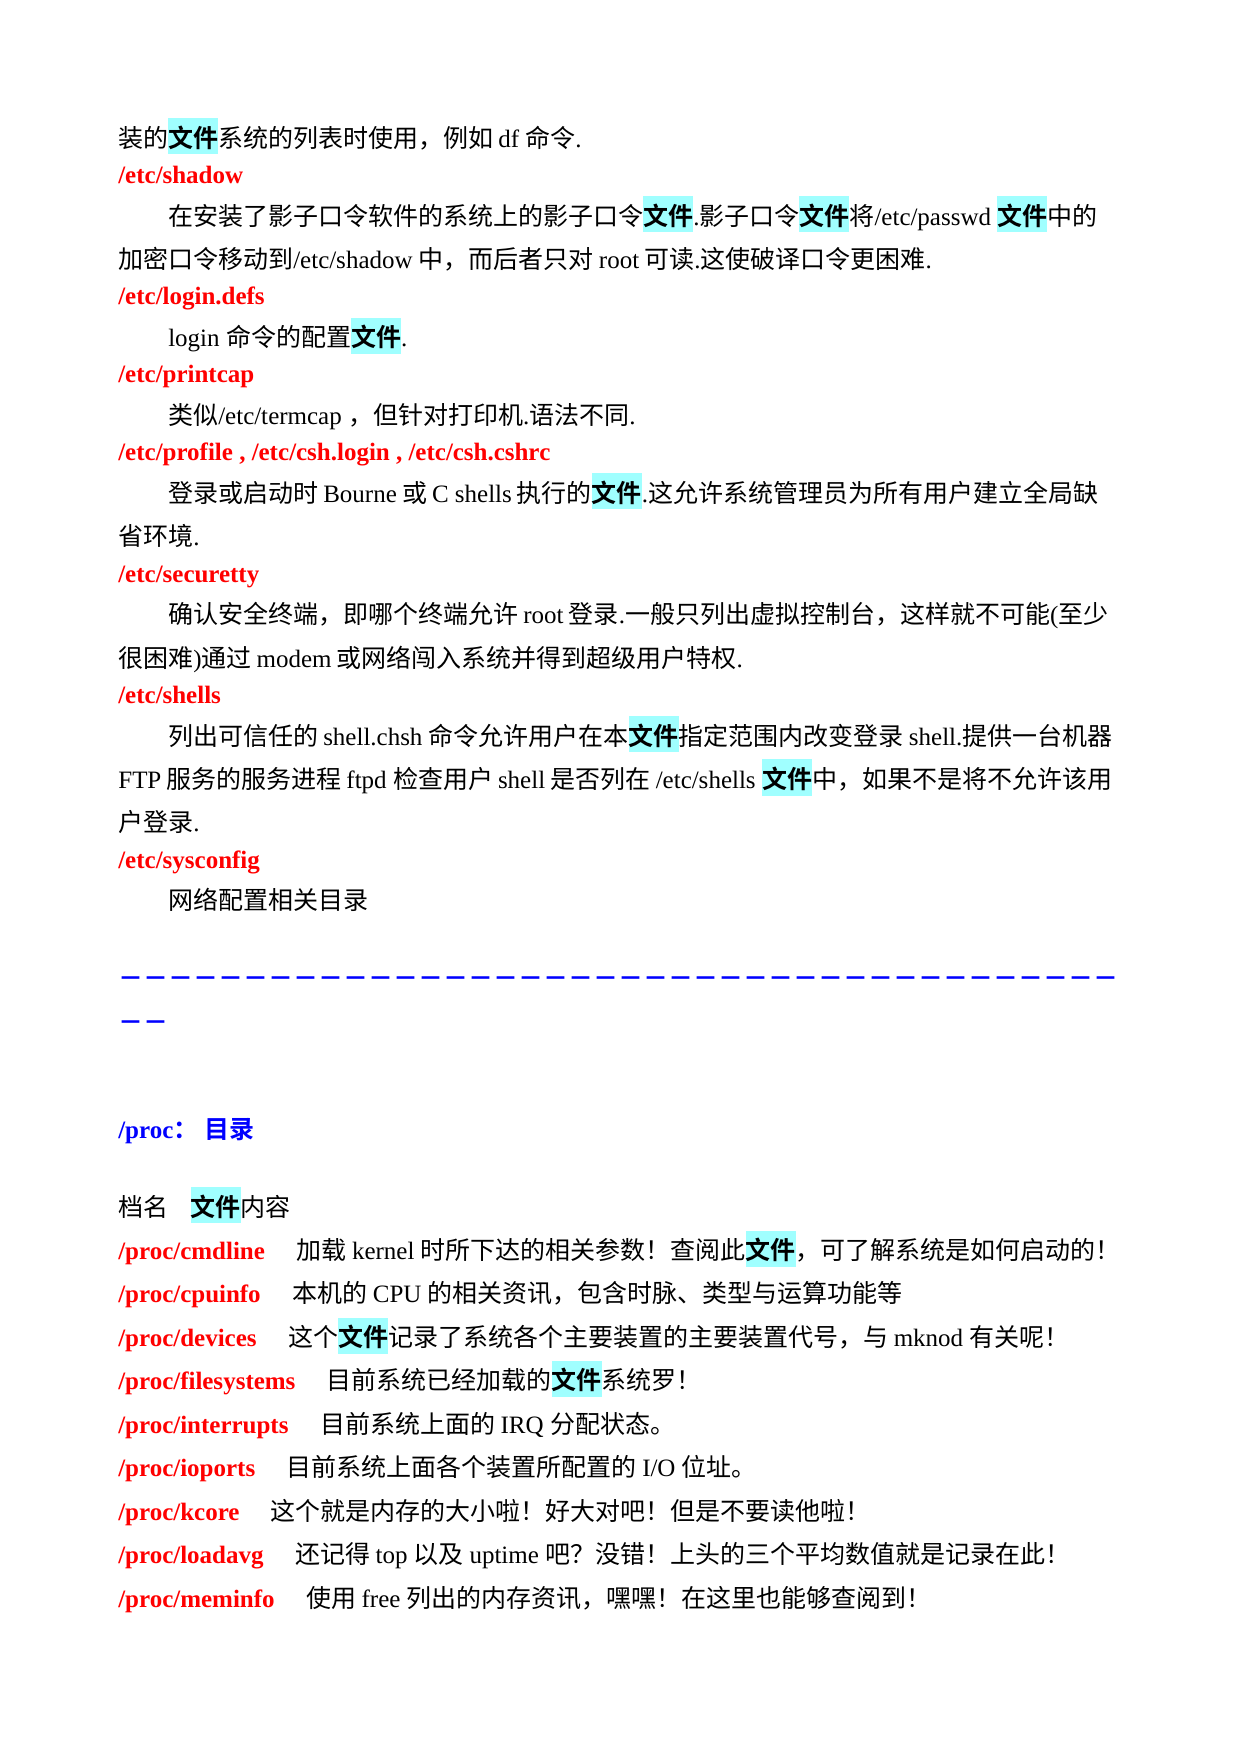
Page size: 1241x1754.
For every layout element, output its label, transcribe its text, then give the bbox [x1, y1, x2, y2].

text /： 根目录，一般根目录下只存放目录，不要存放文件，/etc、/bin、/dev、/lib、/sbin应该和根目录放置在一个分区中 /bin:/usr/bin: 可执行二进制文件的目录，如常用的命令ls、tar、mv、cat等。 /boot： 放置linux系统启动时用到的一些文件。/boot/vmlinuz为linux的内核文件，以及/boot/gurb。建议单独分区，分区大小100M即可 /dev： 存放linux系统下的设备文件，访问该目录下某个文件，相当于访问某个设备，常用的是挂载光驱mount /dev/cdrom /mnt。 /etc： 系统配置文件存放的目录，不建议在此目录下存放可执行文件，重要的配置文件有/etc/inittab、/etc/fstab、/etc/init.d、/etc/X11、/etc/sysconfig、/etc/xinetd.d修改配置文件之前记得备份。注：/etc/X11存放与x windows有关的设置。 /home： 系统默认的用户家目录，新增用户账号时，用户的家目录都存放在此目录下，~表示当前用户的家目录，~test表示用户test的家目录。建议单独分区，并设置较大的磁盘空间，方便用户存放数据 /lib:/usr/lib:/usr/local/lib： 系统使用的函数库的目录，程序在执行过程中，需要调用一些额外的参数时需要函数库的协助，比较重要的目录为/lib/modules。 /lost+fount： 系统异常产生错误时，会将一些遗失的片段放置于此目录下，通常这个目录会自动出现在装置目录下。如加载硬盘于/disk 中，此目录下就会自动产生目录/disk/lost+found /mnt:/media： 光盘默认挂载点，通常光盘挂载于/mnt/cdrom下，也不一定，可以选择任意位置进行挂载。 /opt： 给主机额外安装软件所摆放的目录。如：FC4使用的Fedora 社群开发软件，如果想要自行安装新的KDE 桌面软件，可以将该软件安装在该目录下。以前的 Linux 系统中，习惯放置在 /usr/local 目录下 /proc： 此目录的数据都在内存中，如系统核心，外部设备，网络状态，由于数据都存放于内存中，所以不占用磁盘空间，比较重要的目录有/proc/cpuinfo、/proc/interrupts、/proc/dma、/proc/ioports、/proc/net/*等 /root： 系统管理员root的家目录，系统第一个启动的分区为/，所以最好将/root和/放置在一个分区下。 /sbin:/usr/sbin:/usr/local/sbin： 放置系统管理员使用的可执行命令，如fdisk、shutdown、mount等。与/bin不同的是，这几个目录是给系统管理员root使用的命令，一般用户只能"查看"而不能设置和使用。 /tmp： 一般用户或正在执行的程序临时存放文件的目录,任何人都可以访问,重要数据不可放置在此目录下 /srv： 服务启动之后需要访问的数据目录，如www服务需要访问的网页数据存放在/srv/www内 /usr： 应用程序存放目录，/usr/bin 存放应用程序， /usr/share 存放共享数据，/usr/lib 存放不能直接运行的，却是许多程序运行所必需的一些函数库文件。/usr/local:存放软件升级包。/usr/share/doc: 系统说明文件存放目录。/usr/share/man: 程序说明文件存放目录，使用 man ls时会查询/usr/share/man/man1/ls.1.gz的内容建议单独分区，设置较大的磁盘空间 /var： 放置系统执行过程中经常变化的文件，如随时更改的日志文件 /var/log，/var/log/message： 所有的登录文件存放目录，/var/spool/mail： 邮件存放的目录， /var/run: 程序或服务启动 后，其PID存放在该目录下。建议单独分区，设置较大的磁盘空间 －－－－－－－－－－－－－－－－－－－－－－－－－－－－－－－－－－－－－－－－－－ /dev： 目录 dev是设备(device)的英文缩写。/dev这个目录对所有的用户都十分重要。因为在这个目录中包含了所有Linux系统中使用的外部设备。但是这里并不是放的外部设备的驱动程序，这一点和 windows,dos操作系统不一样。它实际上是一个访问这些外部设备的端口。我们可以非常方便地去访问这些外部设备，和访问一个文件，一个目录没有任何区别。 Linux沿袭Unix的风格，将所有设备认成是一个文件。 设备文件分为两种：块设备文件(b)和字符设备文件(c) 设备文件一般存放在/dev目录下，对常见设备文件作如下说明： /dev/hd[a-t]：IDE设备 /dev/sd[a-z]：SCSI设备 /dev/fd[0-7]：标准软驱 /dev/md[0-31]：软raid设备 /dev/loop[0-7]：本地回环设备 /dev/ram[0-15]：内存 /dev/null：无限数据接收设备,相当于黑洞 /dev/zero：无限零资源 /dev/tty[0-63]：虚拟终端 /dev/ttyS[0-3]：串口 /dev/lp[0-3]：并口 /dev/console：控制台 /dev/fb[0-31]：framebuffer /dev/cdrom => /dev/hdc /dev/modem => /dev/ttyS[0-9] /dev/pilot => /dev/ttyS[0-9] /dev/random：随机数设备 /dev/urandom：随机数设备 (PS：随机数设备，后面我会再写篇博客总结一下) /dev目录下的节点是怎么创建的? devf或者udev会自动帮你创建得。 kobject是sysfs文件系统的基础，udev通过监测、检测sysfs来获取新创建的设备的。 －－－－－－－－－－－－－－－－－－－－－－－－－－－－－－－－－－－－－－－－－－ /etc： 目录 包含很多文件.许多网络配置文件也在/etc 中. /etc/rc or /etc/rc.d or /etc/rc*.d 启动、或改变运行级时运行的scripts或scripts的目录. /etc/passwd 用户数据库，其中的域给出了用户名、真实姓名、家目录、加密的口令和用户的其他信息. /etc/fstab 启动时mount -a命令(在/etc/rc 或等效的启动文件中)自动mount的文件系统列表. Linux下，也包括用swapon -a启用的swap区的信息. /etc/group 类似/etc/passwd ，但说明的不是用户而是组. /etc/inittab init 的配置文件. /etc/issue getty 在登录提示符前的输出信息.通常包括系统的一段短说明或欢迎信息.内容由系统管理员确定. /etc/motd Message Of The Day，成功登录后自动输出.内容由系统管理员确定.经常用于通告信息，如计划关机时间的警告. /etc/mtab 当前安装的文件系统列表.由scripts初始化，并由mount 命令自动更新.需要一个当前安装的文件系统的列表时使用，例如df 命令. /etc/shadow 在安装了影子口令软件的系统上的影子口令文件.影子口令文件将/etc/passwd 文件中的加密口令移动到/etc/shadow 中，而后者只对root可读.这使破译口令更困难. /etc/login.defs login 命令的配置文件. /etc/printcap 类似/etc/termcap ，但针对打印机.语法不同. /etc/profile , /etc/csh.login , /etc/csh.cshrc 登录或启动时Bourne或C shells执行的文件.这允许系统管理员为所有用户建立全局缺省环境. /etc/securetty 确认安全终端，即哪个终端允许root登录.一般只列出虚拟控制台，这样就不可能(至少很困难)通过modem或网络闯入系统并得到超级用户特权. /etc/shells 列出可信任的shell.chsh 命令允许用户在本文件指定范围内改变登录shell.提供一台机器FTP服务的服务进程ftpd 检查用户shell是否列在 /etc/shells 文件中，如果不是将不允许该用户登录. /etc/sysconfig 网络配置相关目录 －－－－－－－－－－－－－－－－－－－－－－－－－－－－－－－－－－－－－－－－－－ [118, 118, 1122, 1038]
text /proc： 目录 档名 文件内容 /proc/cmdline 加载 kernel 时所下达的相关参数！查阅此文件，可了解系统是如何启动的！ /proc/cpuinfo 本机的 CPU 的相关资讯，包含时脉、类型与运算功能等 /proc/devices 这个文件记录了系统各个主要装置的主要装置代号，与 mknod 有关呢！ /proc/filesystems 目前系统已经加载的文件系统罗！ /proc/interrupts 目前系统上面的 IRQ 分配状态。 /proc/ioports 目前系统上面各个装置所配置的 I/O 位址。 /proc/kcore 这个就是内存的大小啦！好大对吧！但是不要读他啦！ /proc/loadavg 还记得 top 以及 uptime 吧？没错！上头的三个平均数值就是记录在此！ /proc/meminfo 使用 free 列出的内存资讯，嘿嘿！在这里也能够查阅到！ [118, 1109, 1122, 1614]
